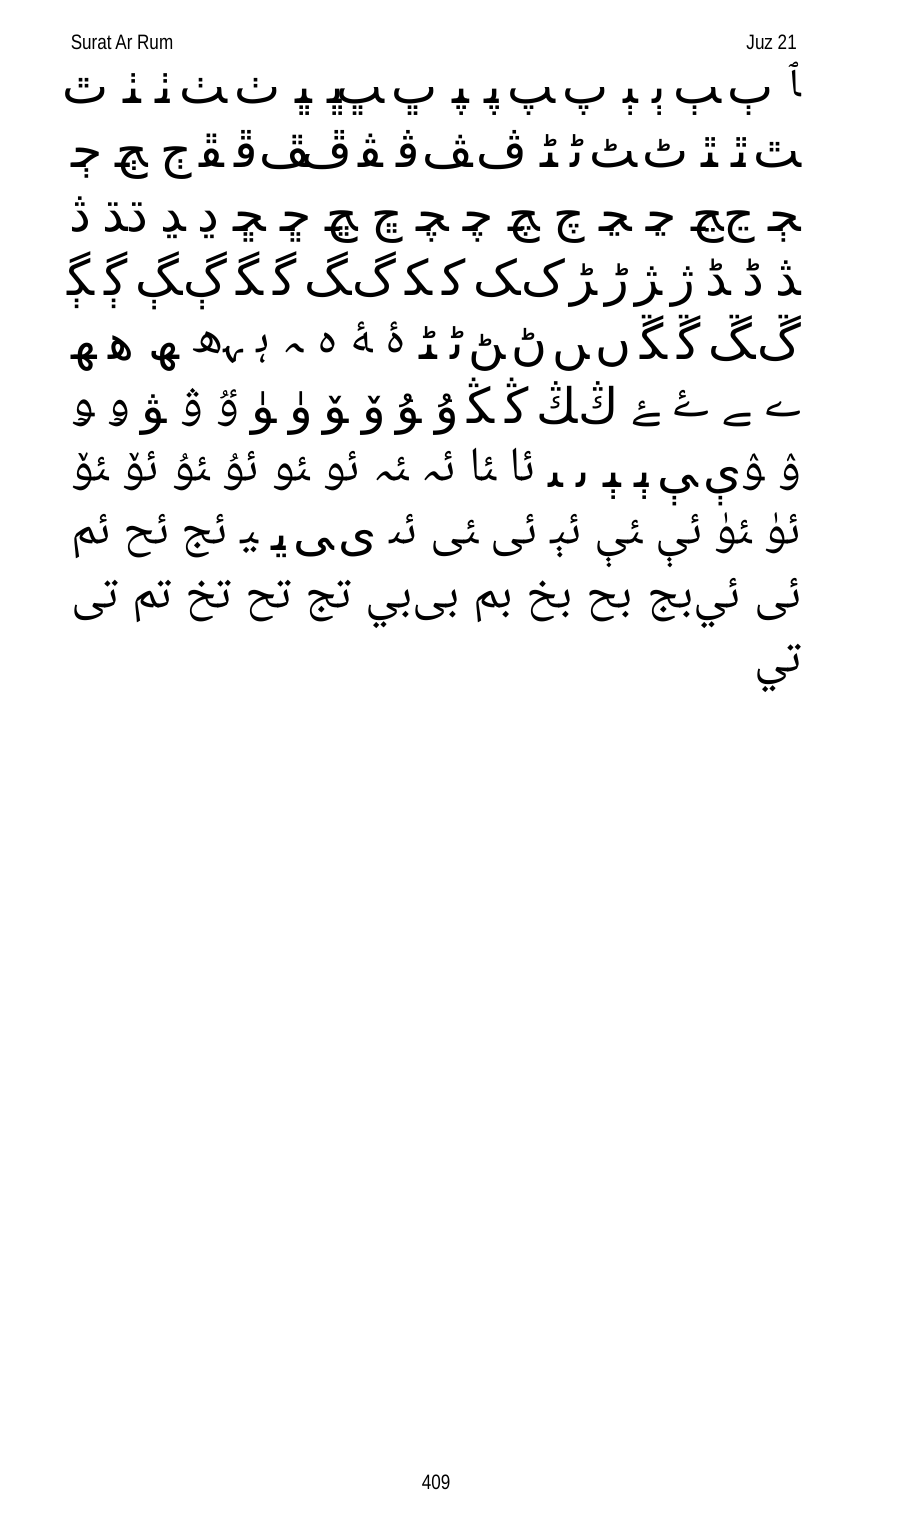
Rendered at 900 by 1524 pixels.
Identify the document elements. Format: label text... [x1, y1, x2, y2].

text ﭑ ﭒ ﭓ ﭔ ﭕ ﭖ ﭗ ﭘ ﭙ ﭚ ﭛﭜ ﭝ ﭞ ﭟ ﭠ ﭡ ﭢ ﭣ ﭤ ﭥ ﭦ ﭧ ﭨ ﭩ ﭪ ﭫ ﭬ ﭭ ﭮﭯ ﭰ ﭱ ﭲ ﭳ ﭴ ﭵ ﭶﭷ ﭸ ﭹ ﭺ ﭻ ﭼ ﭽ ﭾ ﭿ ﮀ ﮁ ﮂ ﮃ ﮄﮅ ﮆ ﮇ ﮈ ﮉ ﮊ ﮋ ﮌ ﮍ ﮎ ﮏ ﮐ ﮑ ﮒ ﮓ ﮔ ﮕ ﮖ ﮗ ﮘ ﮙ ﮚ ﮛ ﮜ ﮝ ﮞ ﮟ ﮠ ﮡ ﮢ ﮣ ﮤ ﮥ ﮦ ﮧ ﮨ ﮩﮪ ﮫ ﮬ ﮭ ﮮ ﮯ ﮰ ﮱ ﯓ ﯔ ﯕ ﯖ ﯗ ﯘ ﯙ ﯚ ﯛ ﯜ ﯝ ﯞ ﯟ ﯠ ﯡ ﯢ ﯣﯤ ﯥ ﯦ ﯧ ﯨ ﯩ ﯪ ﯫ ﯬ ﯭ ﯮ ﯯ ﯰ ﯱ ﯲ ﯳ ﯴ ﯵ ﯶ ﯷ ﯸ ﯹ ﯺ ﯻ ﯼ ﯽ ﯾ ﯿ ﰀ ﰁ ﰂ ﰃ ﰄﰅ ﰆ ﰇ ﰈ ﰉﰊ ﰋ ﰌ ﰍ ﰎ ﰏ ﰐ [71, 60, 801, 698]
